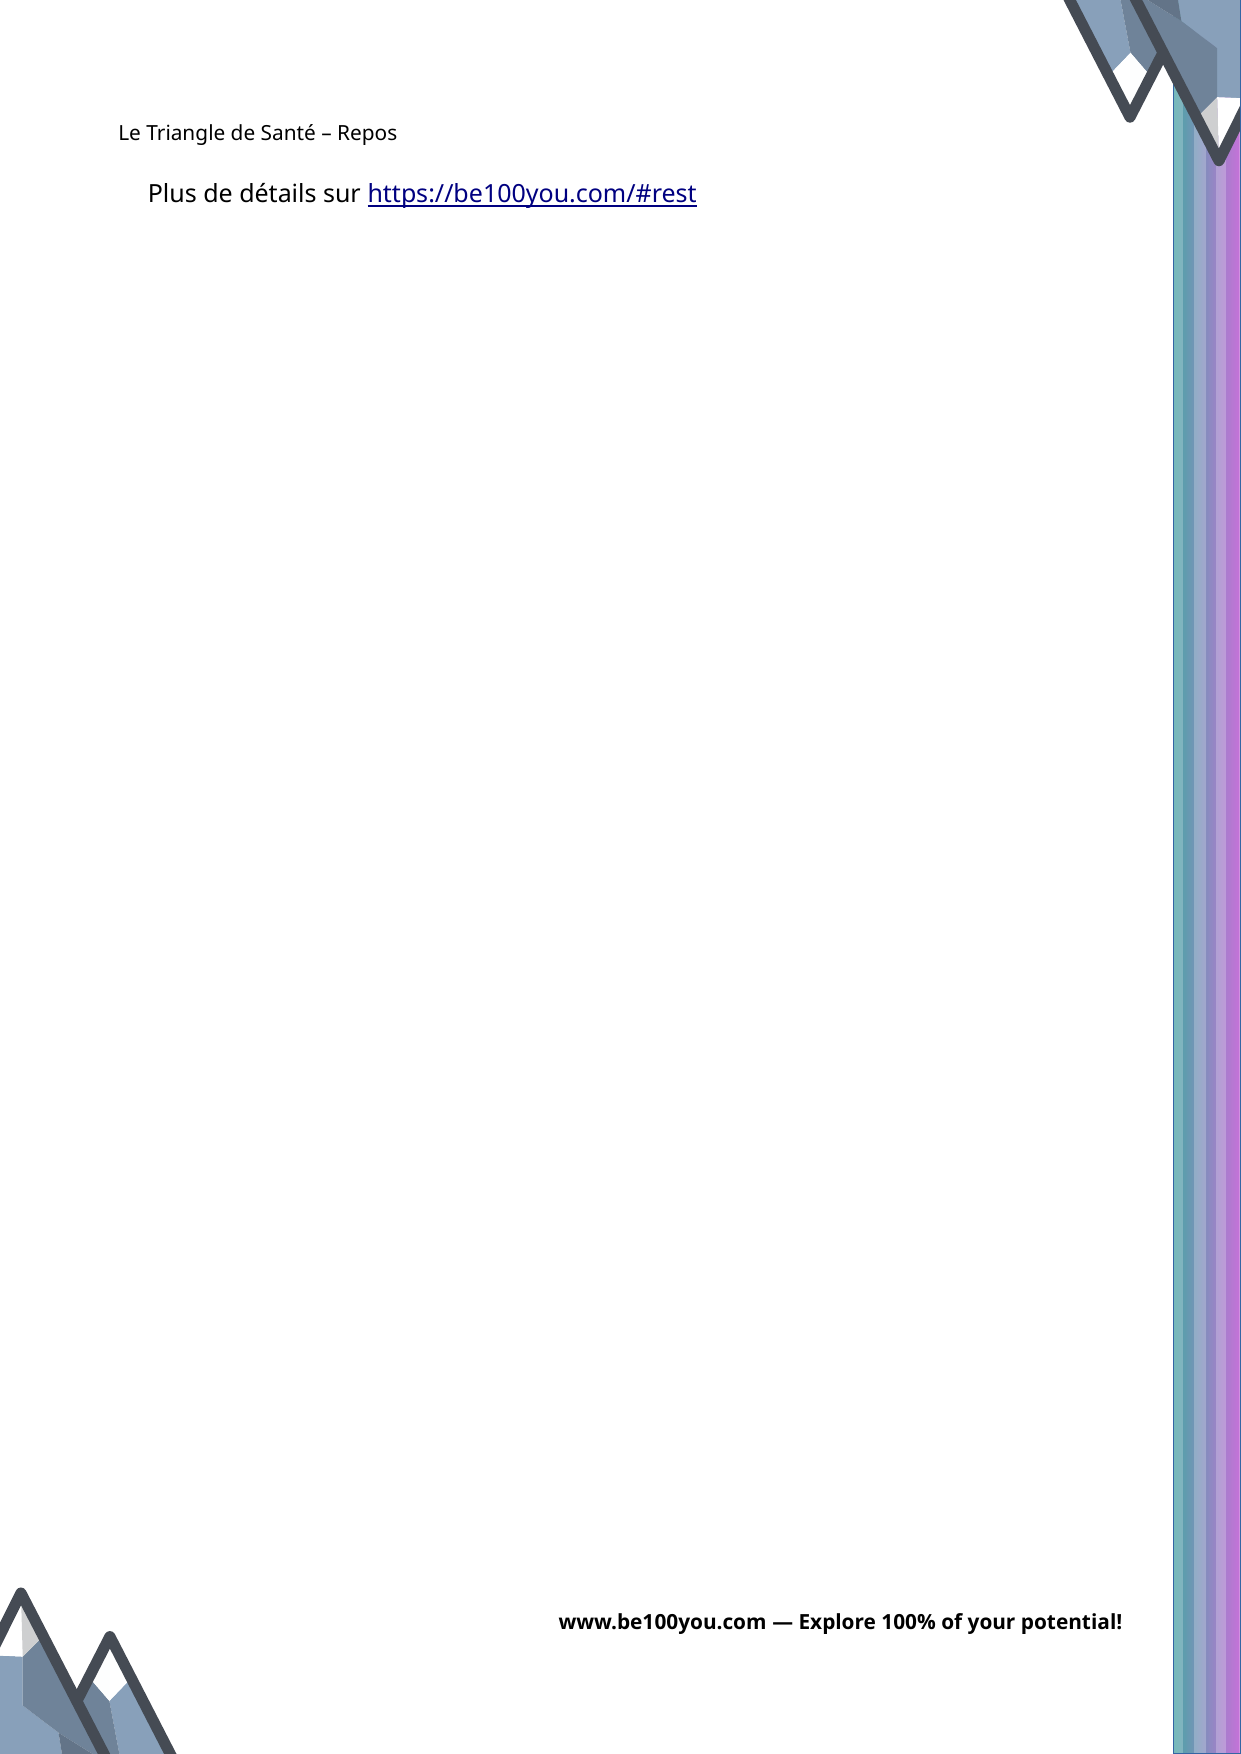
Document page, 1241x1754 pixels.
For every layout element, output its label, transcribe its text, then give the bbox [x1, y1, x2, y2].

text Plus de détails sur https://be100you.com/#rest [118, 176, 1122, 210]
